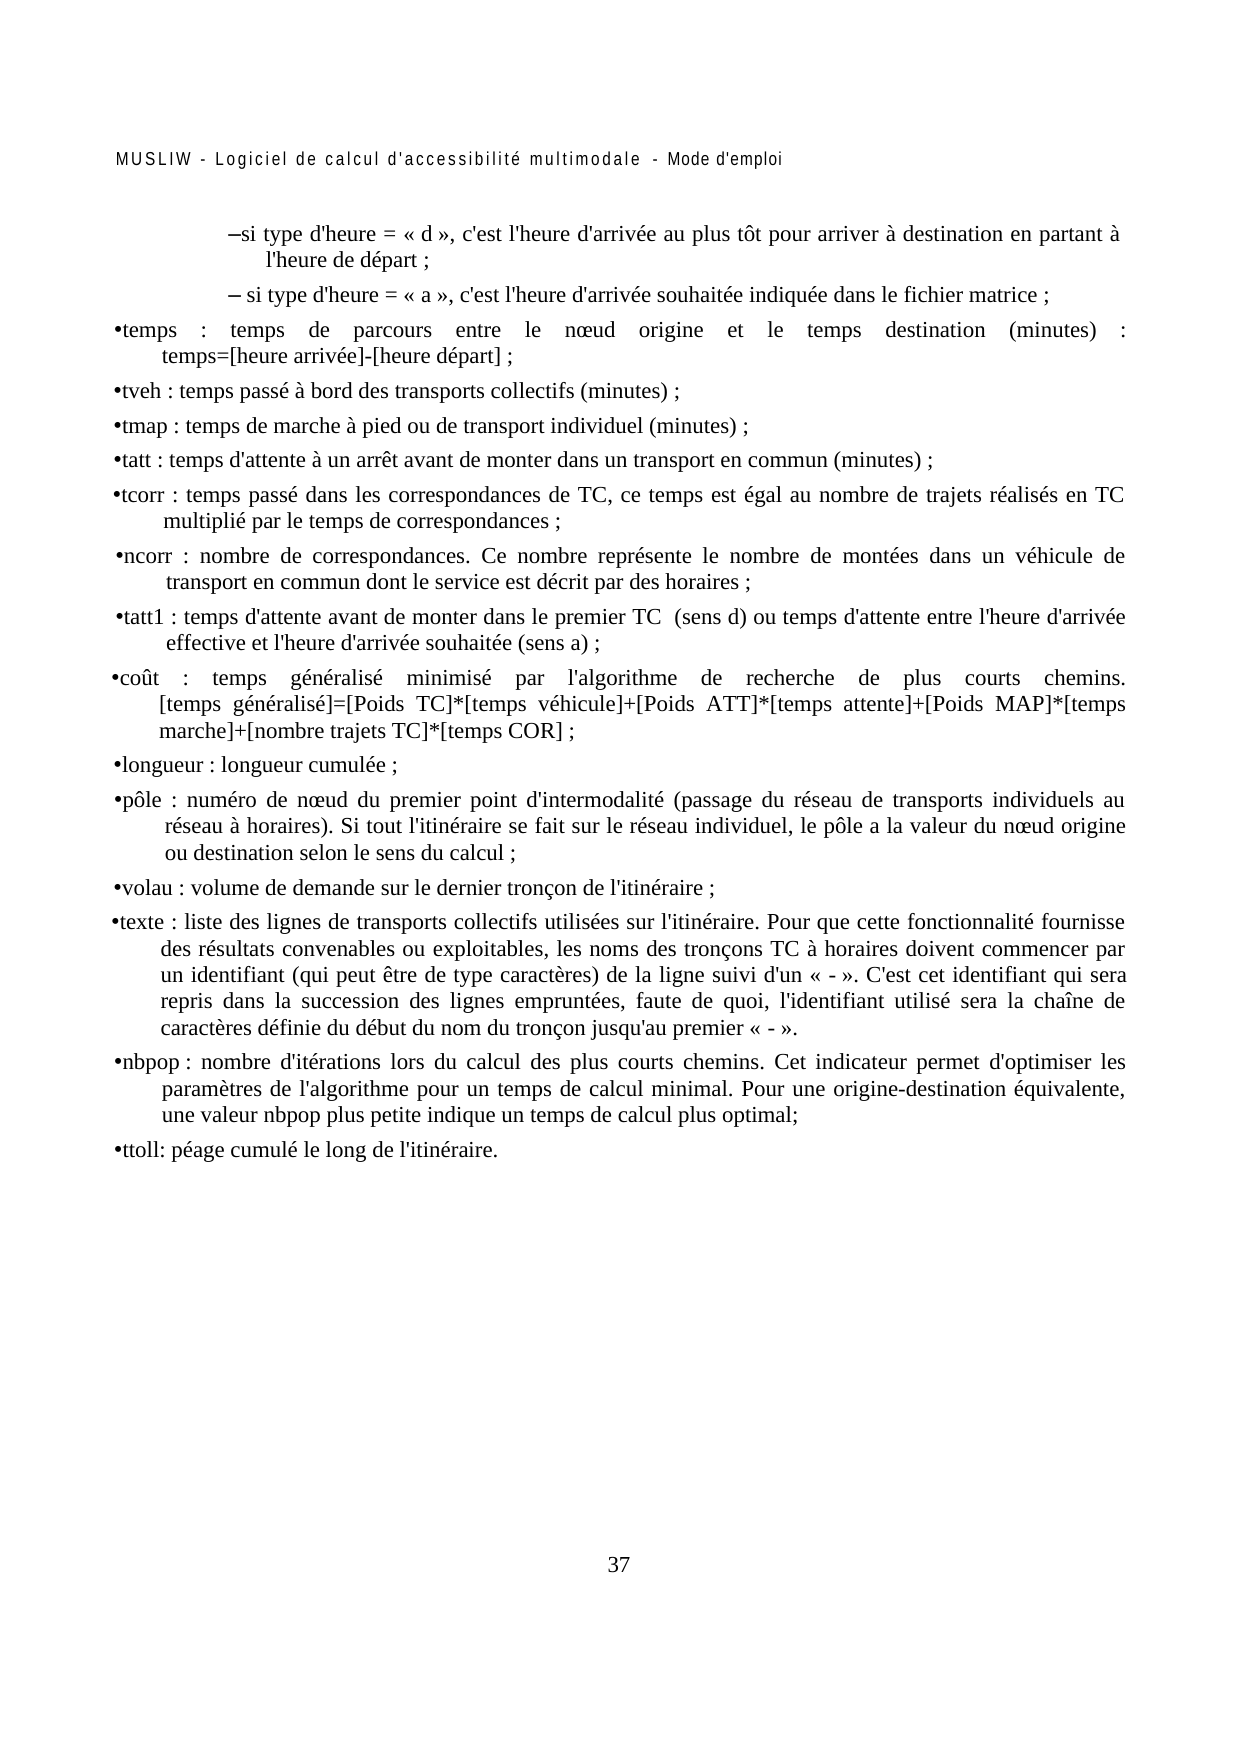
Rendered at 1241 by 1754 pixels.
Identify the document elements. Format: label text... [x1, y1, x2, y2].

list si type d'heure = « a », c'est l'heure d'arrivée souhaitée indiquée dans le fichier matrice ; [228, 281, 1122, 308]
list tcorr : temps passé dans les correspondances de TC, ce temps est égal au nombre de trajets réalisés en TC multiplié par le temps de correspondances ; [113, 481, 1127, 534]
list tveh : temps passé à bord des transports collectifs (minutes) ; [114, 377, 1127, 403]
list ncorr : nombre de correspondances. Ce nombre représente le nombre de montées dans un véhicule de transport en commun dont le service est décrit par des horaires ; [116, 542, 1127, 595]
list longueur : longueur cumulée ; [114, 752, 1127, 778]
list volau : volume de demande sur le dernier tronçon de l'itinéraire ; [114, 874, 1127, 900]
list tatt1 : temps d'attente avant de monter dans le premier TC (sens d) ou temps d'attente entre l'heure d'arrivée effective et l'heure d'arrivée souhaitée (sens a) ; [116, 603, 1127, 656]
list texte : liste des lignes de transports collectifs utilisées sur l'itinéraire. Pour que cette fonctionnalité fournisse des résultats convenables ou exploitables, les noms des tronçons TC à horaires doivent commencer par un identifiant (qui peut être de type caractères) de la ligne suivi d'un « - ». C'est cet identifiant qui sera repris dans la succession des lignes empruntées, faute de quoi, l'identifiant utilisé sera la chaîne de caractères définie du début du nom du tronçon jusqu'au premier « - ». [111, 908, 1127, 1040]
list ttoll: péage cumulé le long de l'itinéraire. [114, 1136, 1127, 1162]
list tatt : temps d'attente à un arrêt avant de monter dans un transport en commun (minutes) ; [114, 446, 1127, 473]
list tmap : temps de marche à pied ou de transport individuel (minutes) ; [114, 412, 1127, 438]
list nbpop : nombre d'itérations lors du calcul des plus courts chemins. Cet indicateur permet d'optimiser les paramètres de l'algorithme pour un temps de calcul minimal. Pour une origine-destination équivalente, une valeur nbpop plus petite indique un temps de calcul plus optimal; [114, 1048, 1127, 1127]
list temps : temps de parcours entre le nœud origine et le temps destination (minutes) : temps=[heure arrivée]-[heure départ] ; [114, 316, 1127, 369]
list pôle : numéro de nœud du premier point d'intermodalité (passage du réseau de transports individuels au réseau à horaires). Si tout l'itinéraire se fait sur le réseau individuel, le pôle a la valeur du nœud origine ou destination selon le sens du calcul ; [114, 786, 1127, 865]
list si type d'heure = « d », c'est l'heure d'arrivée au plus tôt pour arriver à destination en partant à l'heure de départ ; [228, 220, 1122, 273]
list coût : temps généralisé minimisé par l'algorithme de recherche de plus courts chemins. [temps généralisé]=[Poids TC]*[temps véhicule]+[Poids ATT]*[temps attente]+[Poids MAP]*[temps marche]+[nombre trajets TC]*[temps COR] ; [111, 664, 1127, 743]
